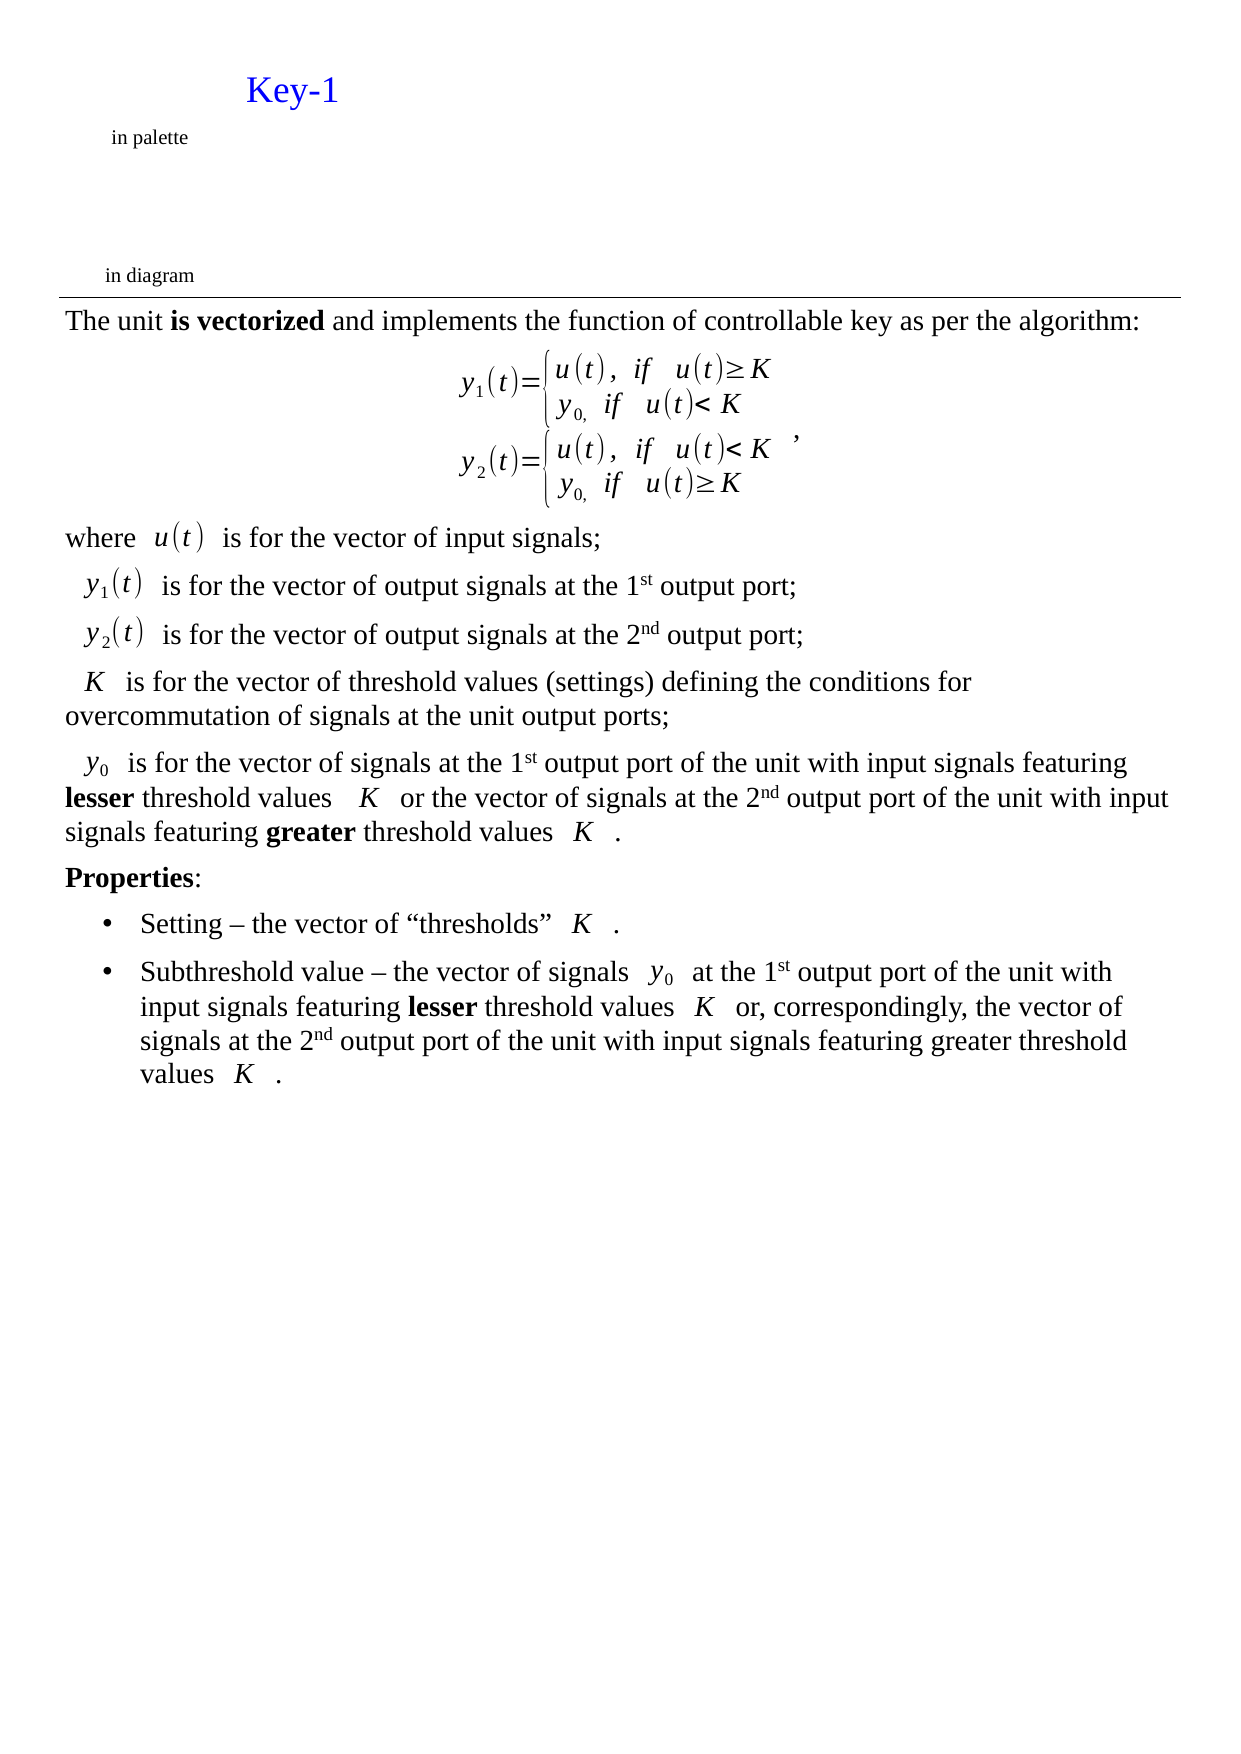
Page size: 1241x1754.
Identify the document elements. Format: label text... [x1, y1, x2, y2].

table_cell [240, 119, 1181, 159]
table_cell [240, 159, 1181, 257]
table_header [59, 59, 240, 119]
table_cell in palette [59, 119, 240, 159]
table_cell [240, 257, 1181, 297]
table_cell The unit is vectorized and implements the function of controllable key as per the algorithm: , whereis for the vector of input signals; is for the vector of output signals at the 1st output port; is for the vector of output signals at the 2nd output port; is for the vector of threshold values (settings) defining the conditions for overcommutation of signals at the unit output ports; is for the vector of signals at the 1st output port of the unit with input signals featuring lesser threshold values or the vector of signals at the 2nd output port of the unit with input signals featuring greater threshold values. Properties: Setting – the vector of “thresholds”. Subthreshold value – the vector of signalsat the 1st output port of the unit with input signals featuring lesser threshold valuesor, correspondingly, the vector of signals at the 2nd output port of the unit with input signals featuring greater threshold values. [59, 298, 1181, 1108]
table_cell [59, 159, 240, 257]
table_header Key-1 [240, 59, 1181, 119]
table_cell in diagram [59, 257, 240, 297]
